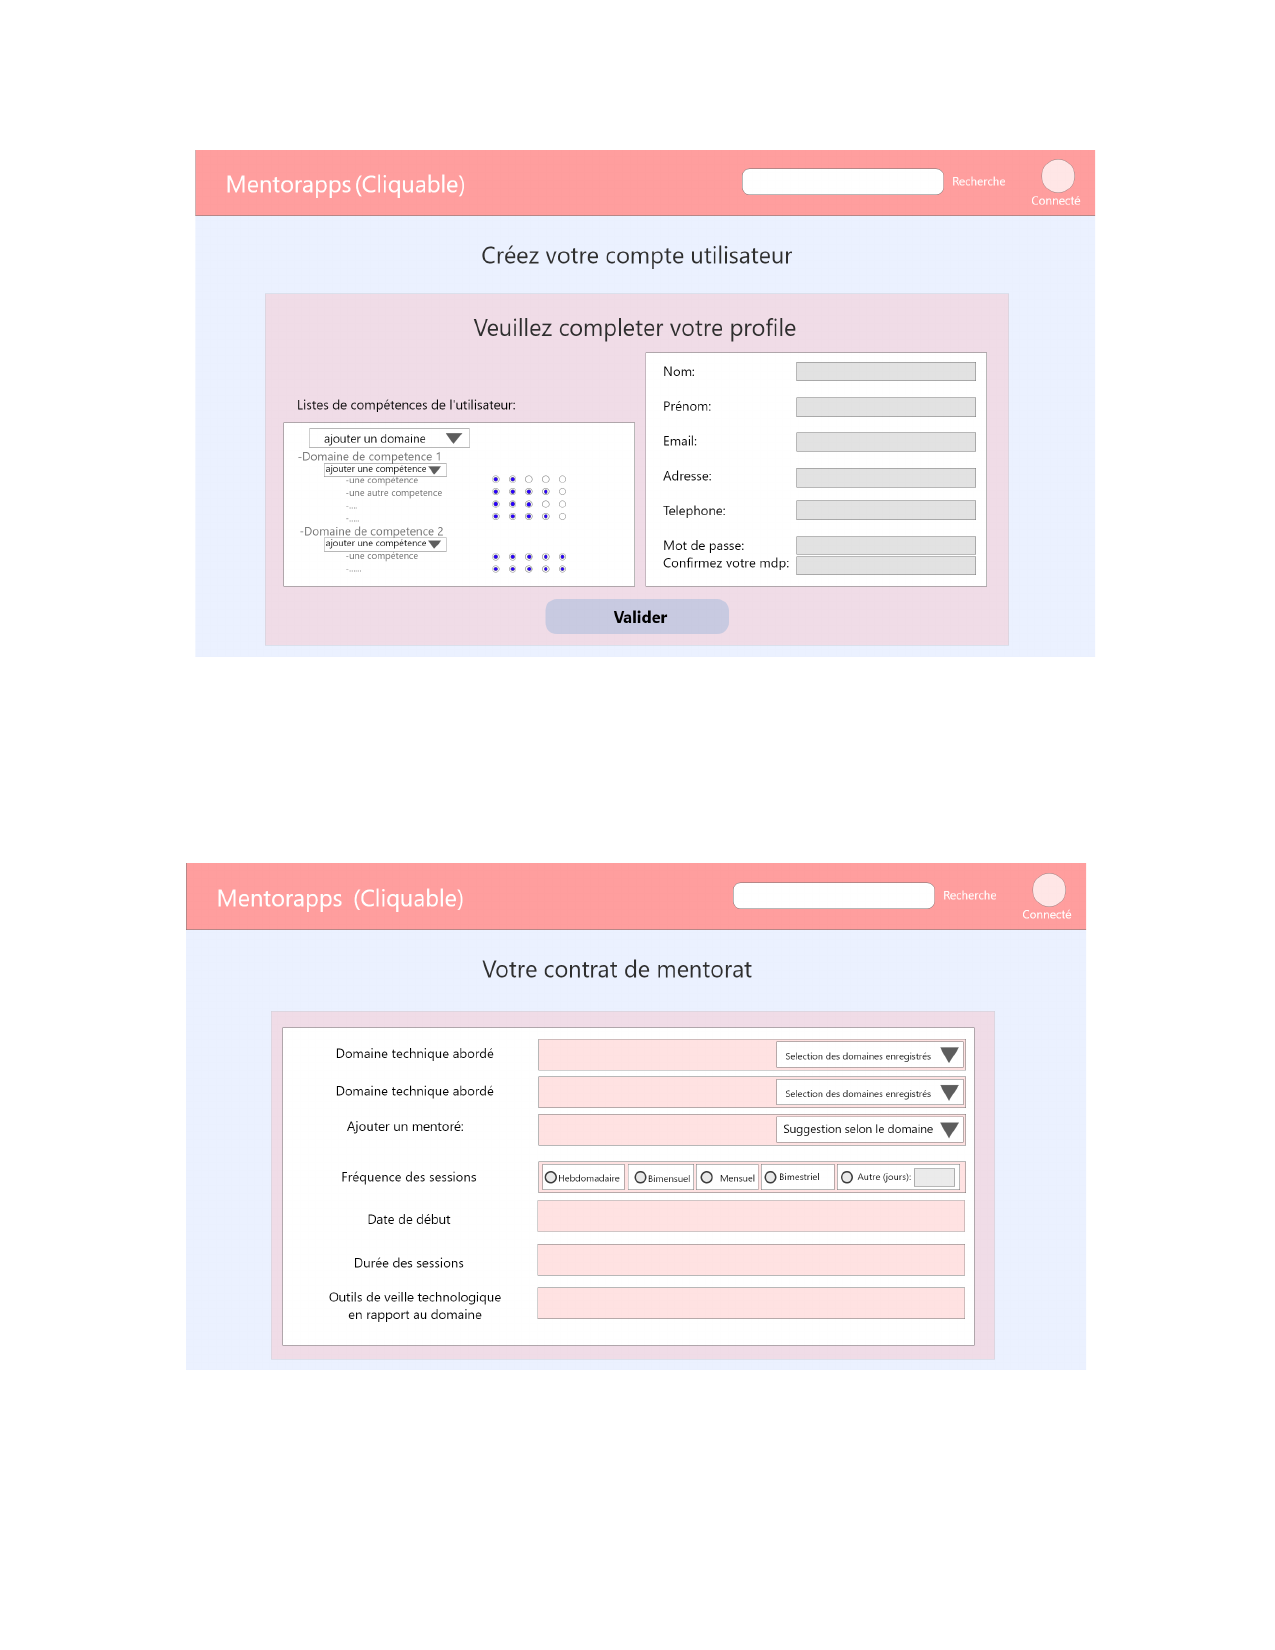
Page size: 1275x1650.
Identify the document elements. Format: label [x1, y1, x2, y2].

picture [195, 150, 1096, 657]
picture [186, 863, 1087, 1370]
